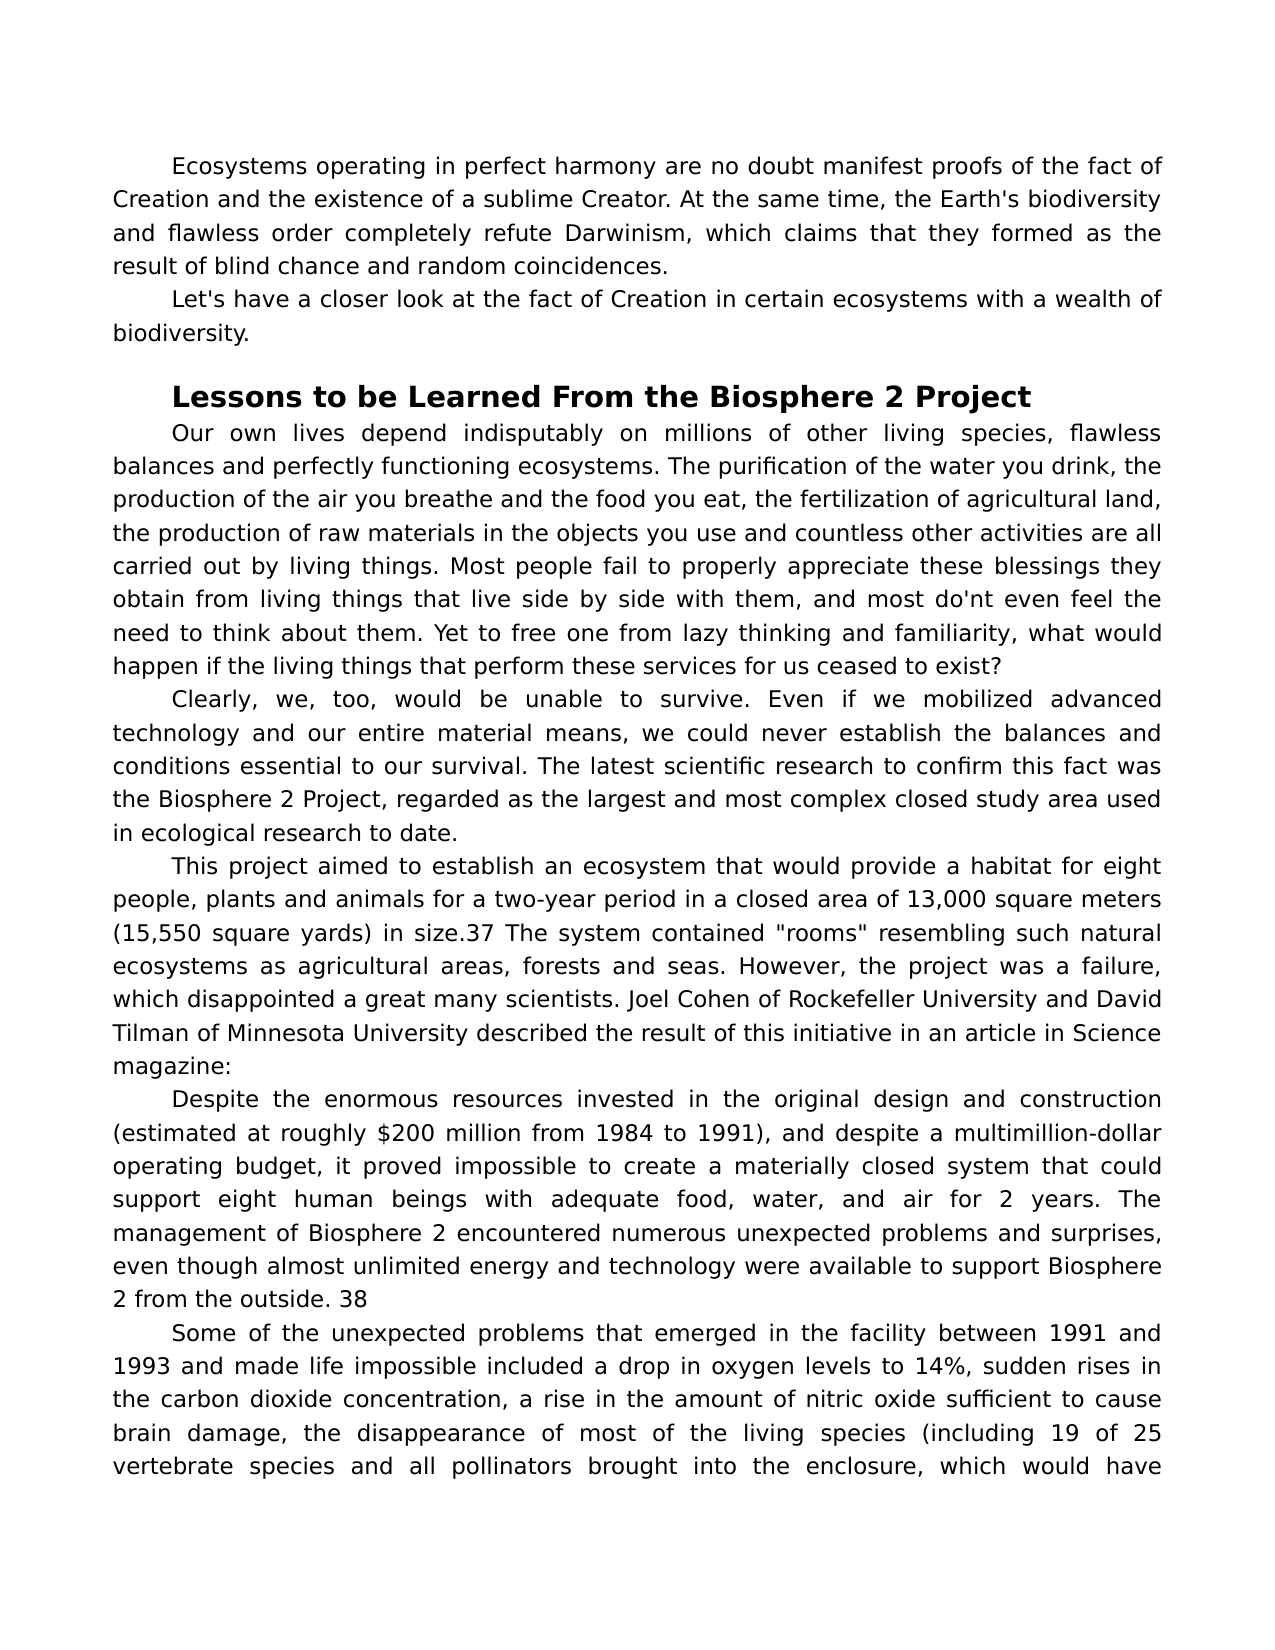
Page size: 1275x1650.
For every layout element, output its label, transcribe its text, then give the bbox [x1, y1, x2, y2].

text Despite the enormous resources invested in the original design and construction (estimated at roughly $200 million from 1984 to 1991), and despite a multimillion-dollar operating budget, it proved impossible to create a materially closed system that could support eight human beings with adequate food, water, and air for 2 years. The management of Biosphere 2 encountered numerous unexpected problems and surprises, even though almost unlimited energy and technology were available to support Biosphere 2 from the outside. 38 [112, 1081, 1163, 1314]
text Ecosystems operating in perfect harmony are no doubt manifest proofs of the fact of Creation and the existence of a sublime Creator. At the same time, the Earth's biodiversity and flawless order completely refute Darwinism, which claims that they formed as the result of blind chance and random coincidences. [112, 148, 1163, 281]
text Some of the unexpected problems that emerged in the facility between 1991 and 1993 and made life impossible included a drop in oxygen levels to 14%, sudden rises in the carbon dioxide concentration, a rise in the amount of nitric oxide sufficient to cause brain damage, the disappearance of most of the living species (including 19 of 25 vertebrate species and all pollinators brought into the enclosure, which would have [112, 1314, 1163, 1481]
text This project aimed to establish an ecosystem that would provide a habitat for eight people, plants and animals for a two-year period in a closed area of 13,000 square meters (15,550 square yards) in size.37 The system contained "rooms" resembling such natural ecosystems as agricultural areas, forests and seas. However, the project was a failure, which disappointed a great many scientists. Joel Cohen of Rockefeller University and David Tilman of Minnesota University described the result of this initiative in an article in Science magazine: [112, 848, 1163, 1081]
text Clearly, we, too, would be unable to survive. Even if we mobilized advanced technology and our entire material means, we could never establish the balances and conditions essential to our survival. The latest scientific research to confirm this fact was the Biosphere 2 Project, regarded as the largest and most complex closed study area used in ecological research to date. [112, 681, 1163, 848]
text Lessons to be Learned From the Biosphere 2 Project [112, 381, 1163, 414]
text Our own lives depend indisputably on millions of other living species, flawless balances and perfectly functioning ecosystems. The purification of the water you drink, the production of the air you breathe and the food you eat, the fertilization of agricultural land, the production of raw materials in the objects you use and countless other activities are all carried out by living things. Most people fail to properly appreciate these blessings they obtain from living things that live side by side with them, and most do'nt even feel the need to think about them. Yet to free one from lazy thinking and familiarity, what would happen if the living things that perform these services for us ceased to exist? [112, 414, 1163, 681]
text Let's have a closer look at the fact of Creation in certain ecosystems with a wealth of biodiversity. [112, 281, 1163, 348]
